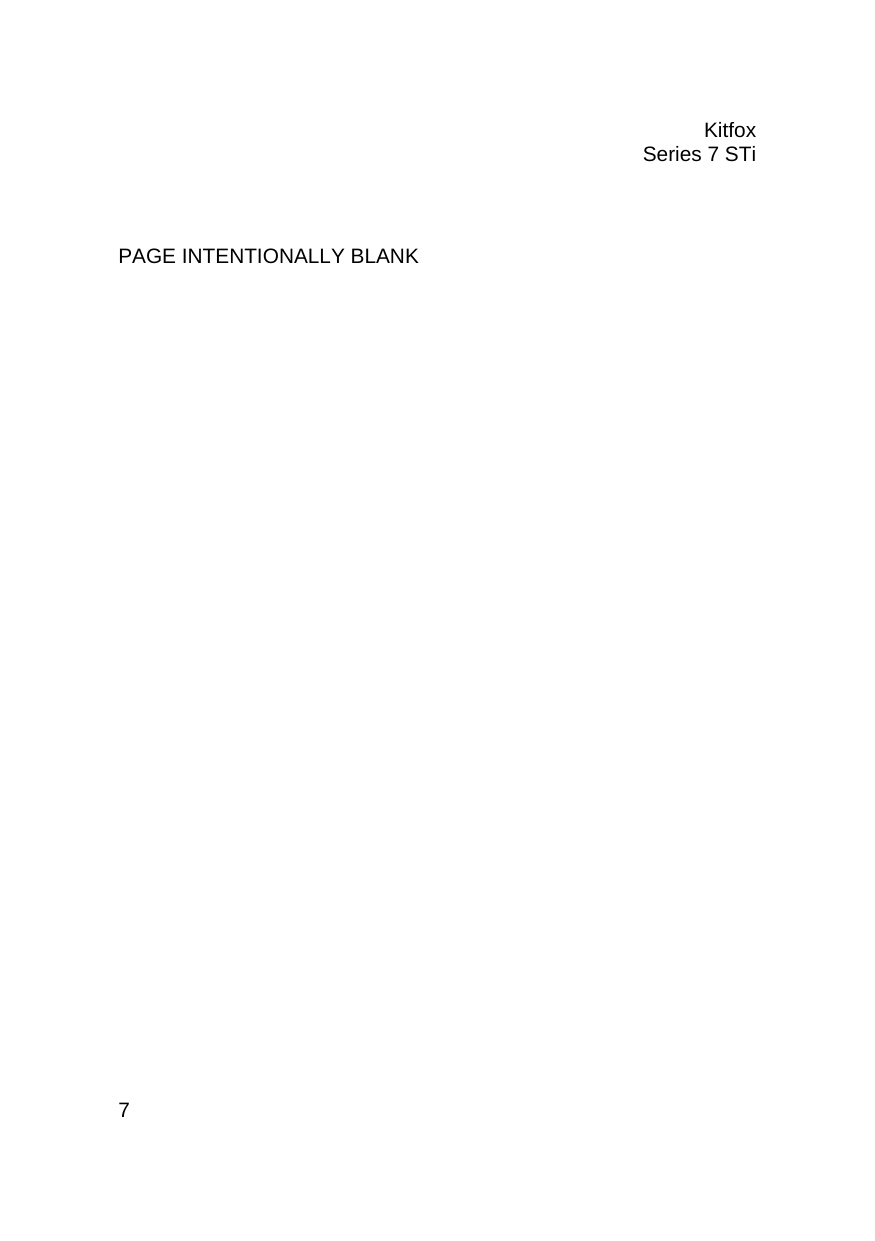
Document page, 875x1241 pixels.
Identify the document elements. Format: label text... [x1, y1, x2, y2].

text PAGE INTENTIONALLY BLANK [118, 244, 756, 268]
